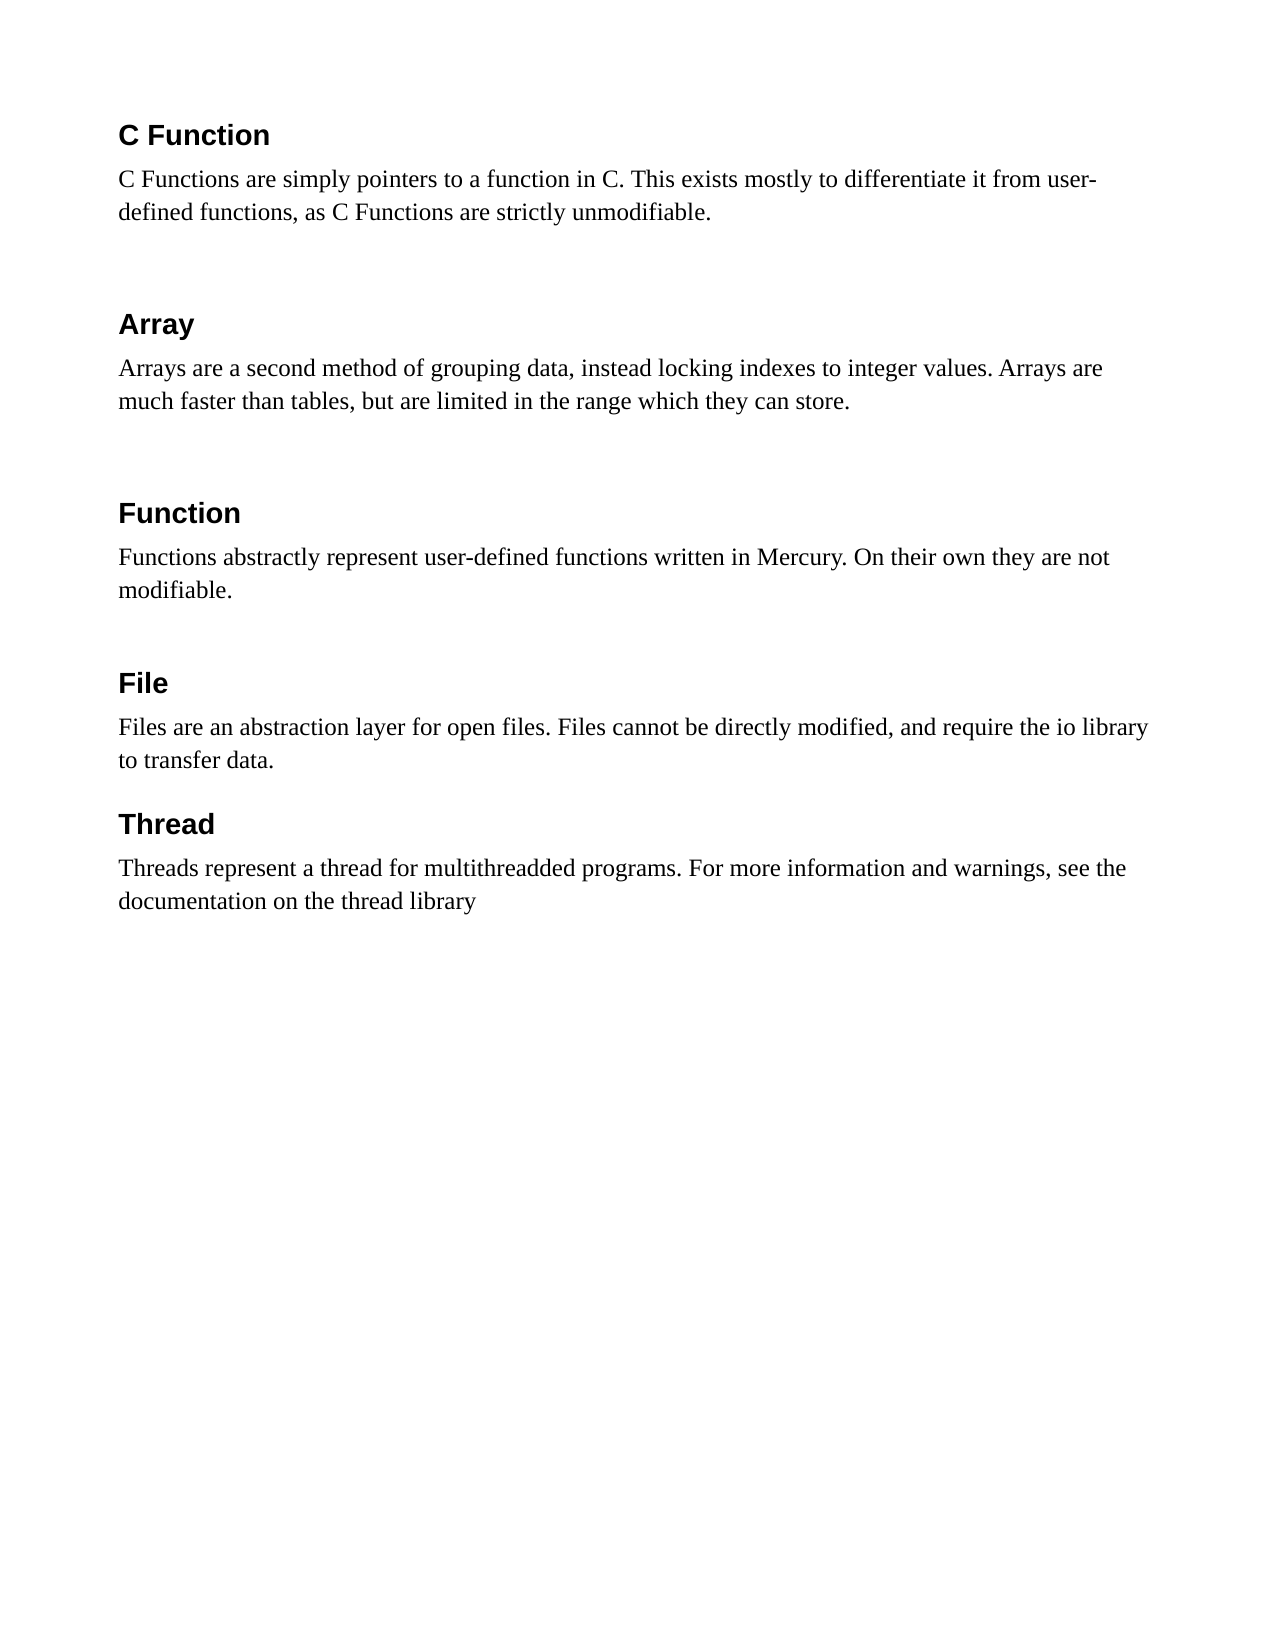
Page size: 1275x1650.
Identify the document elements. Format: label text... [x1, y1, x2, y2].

text C Functions are simply pointers to a function in C. This exists mostly to differentiate it from user-defined functions, as C Functions are strictly unmodifiable. [118, 164, 1157, 226]
text Threads represent a thread for multithreadded programs. For more information and warnings, see the documentation on the thread library [118, 853, 1157, 915]
subtitle Thread [118, 807, 1157, 841]
subtitle File [118, 666, 1157, 699]
text Functions abstractly represent user-defined functions written in Mercury. On their own they are not modifiable. [118, 542, 1157, 604]
subtitle C Function [118, 118, 1157, 152]
subtitle Function [118, 496, 1157, 529]
text Files are an abstraction layer for open files. Files cannot be directly modified, and require the io library to transfer data. [118, 712, 1157, 774]
text Arrays are a second method of grouping data, instead locking indexes to integer values. Arrays are much faster than tables, but are limited in the range which they can store. [118, 353, 1157, 415]
subtitle Array [118, 307, 1157, 341]
